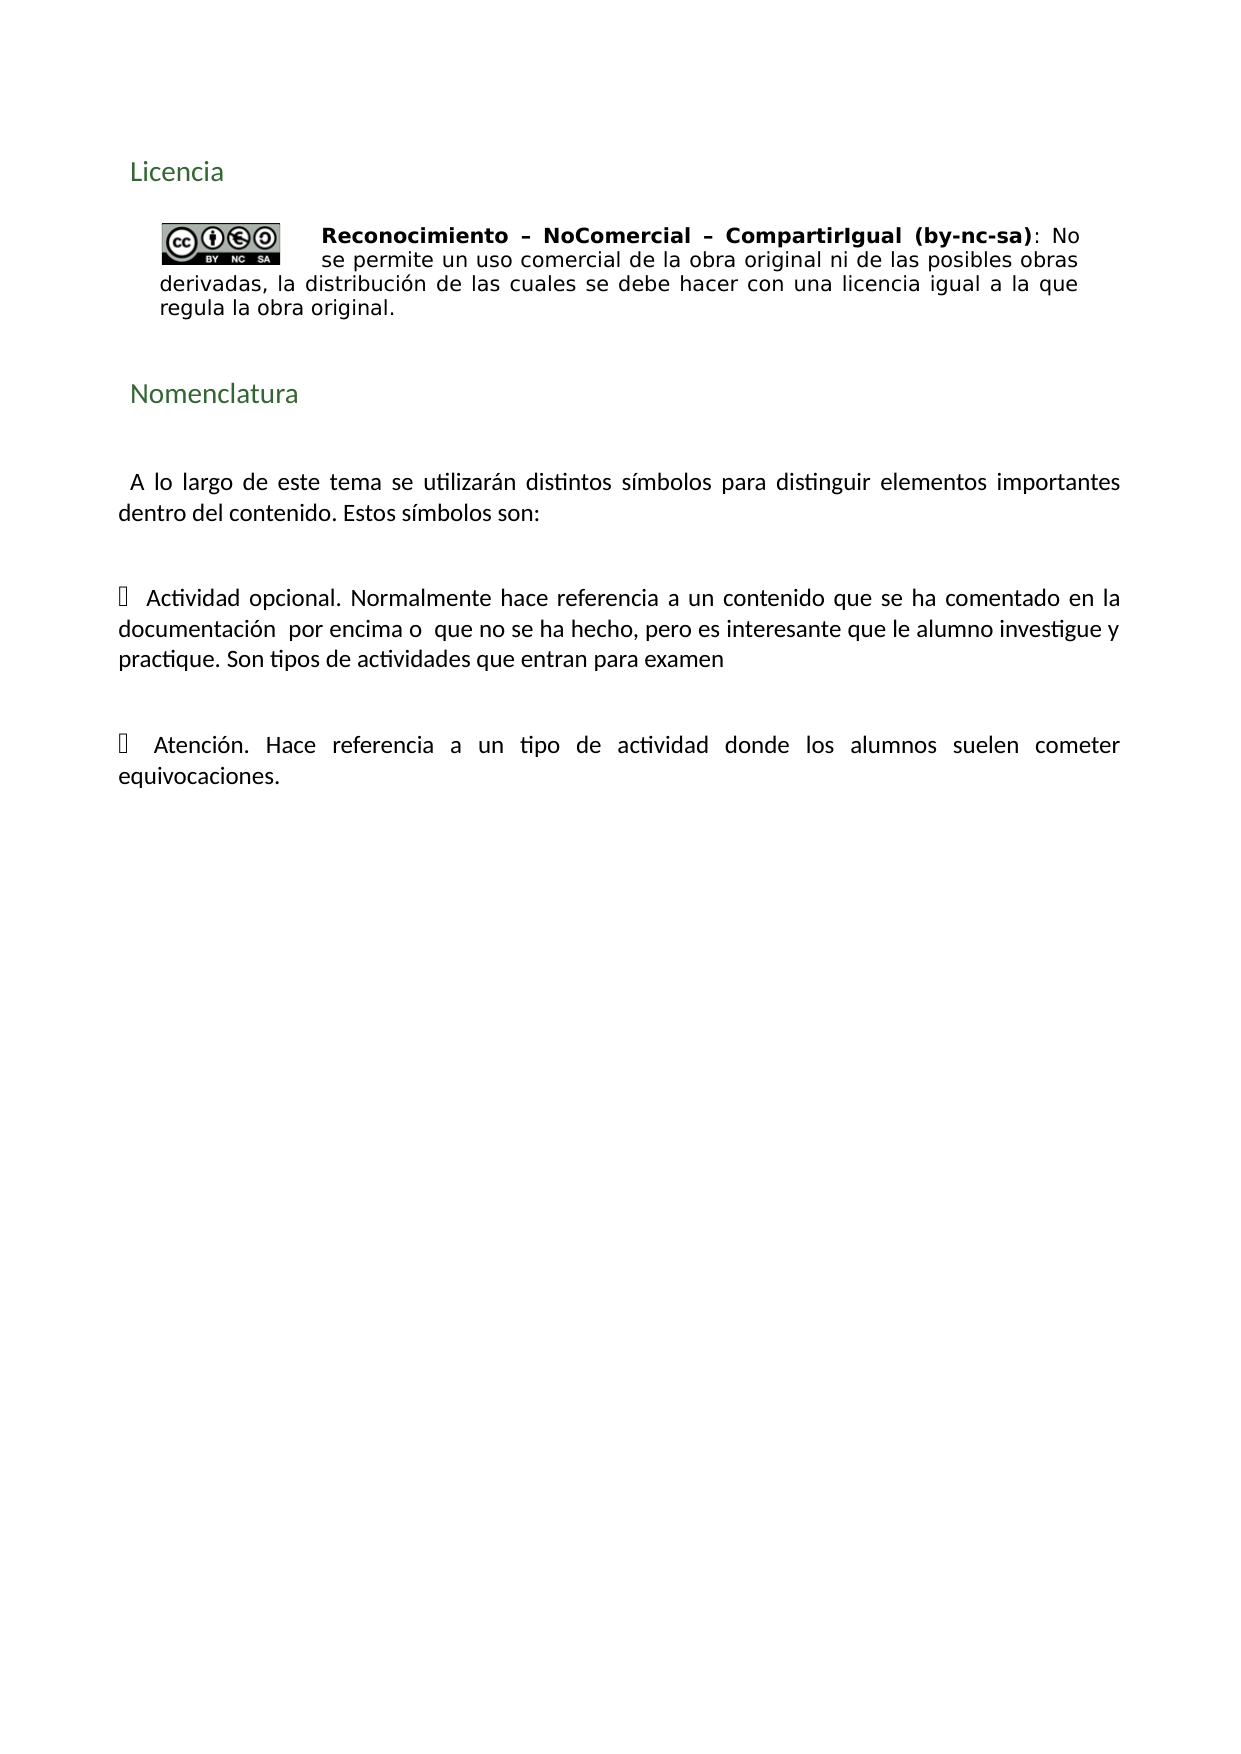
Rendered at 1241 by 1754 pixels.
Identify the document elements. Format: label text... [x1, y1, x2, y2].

text Nomenclatura [118, 375, 1122, 411]
text A lo largo de este tema se utilizarán distintos símbolos para distinguir elementos importantes dentro del contenido. Estos símbolos son: [118, 466, 1122, 527]
text  Actividad opcional. Normalmente hace referencia a un contenido que se ha comentado en la documentación por encima o que no se ha hecho, pero es interesante que le alumno investigue y practique. Son tipos de actividades que entran para examen [118, 582, 1122, 674]
text  Atención. Hace referencia a un tipo de actividad donde los alumnos suelen cometer equivocaciones. [118, 729, 1122, 791]
text Licencia [118, 153, 1122, 188]
text Reconocimiento – NoComercial – CompartirIgual (by-nc-sa): No se permite un uso comercial de la obra original ni de las posibles obras derivadas, la distribución de las cuales se debe hacer con una licencia igual a la que regula la obra original. [159, 224, 1080, 321]
picture [161, 223, 281, 265]
